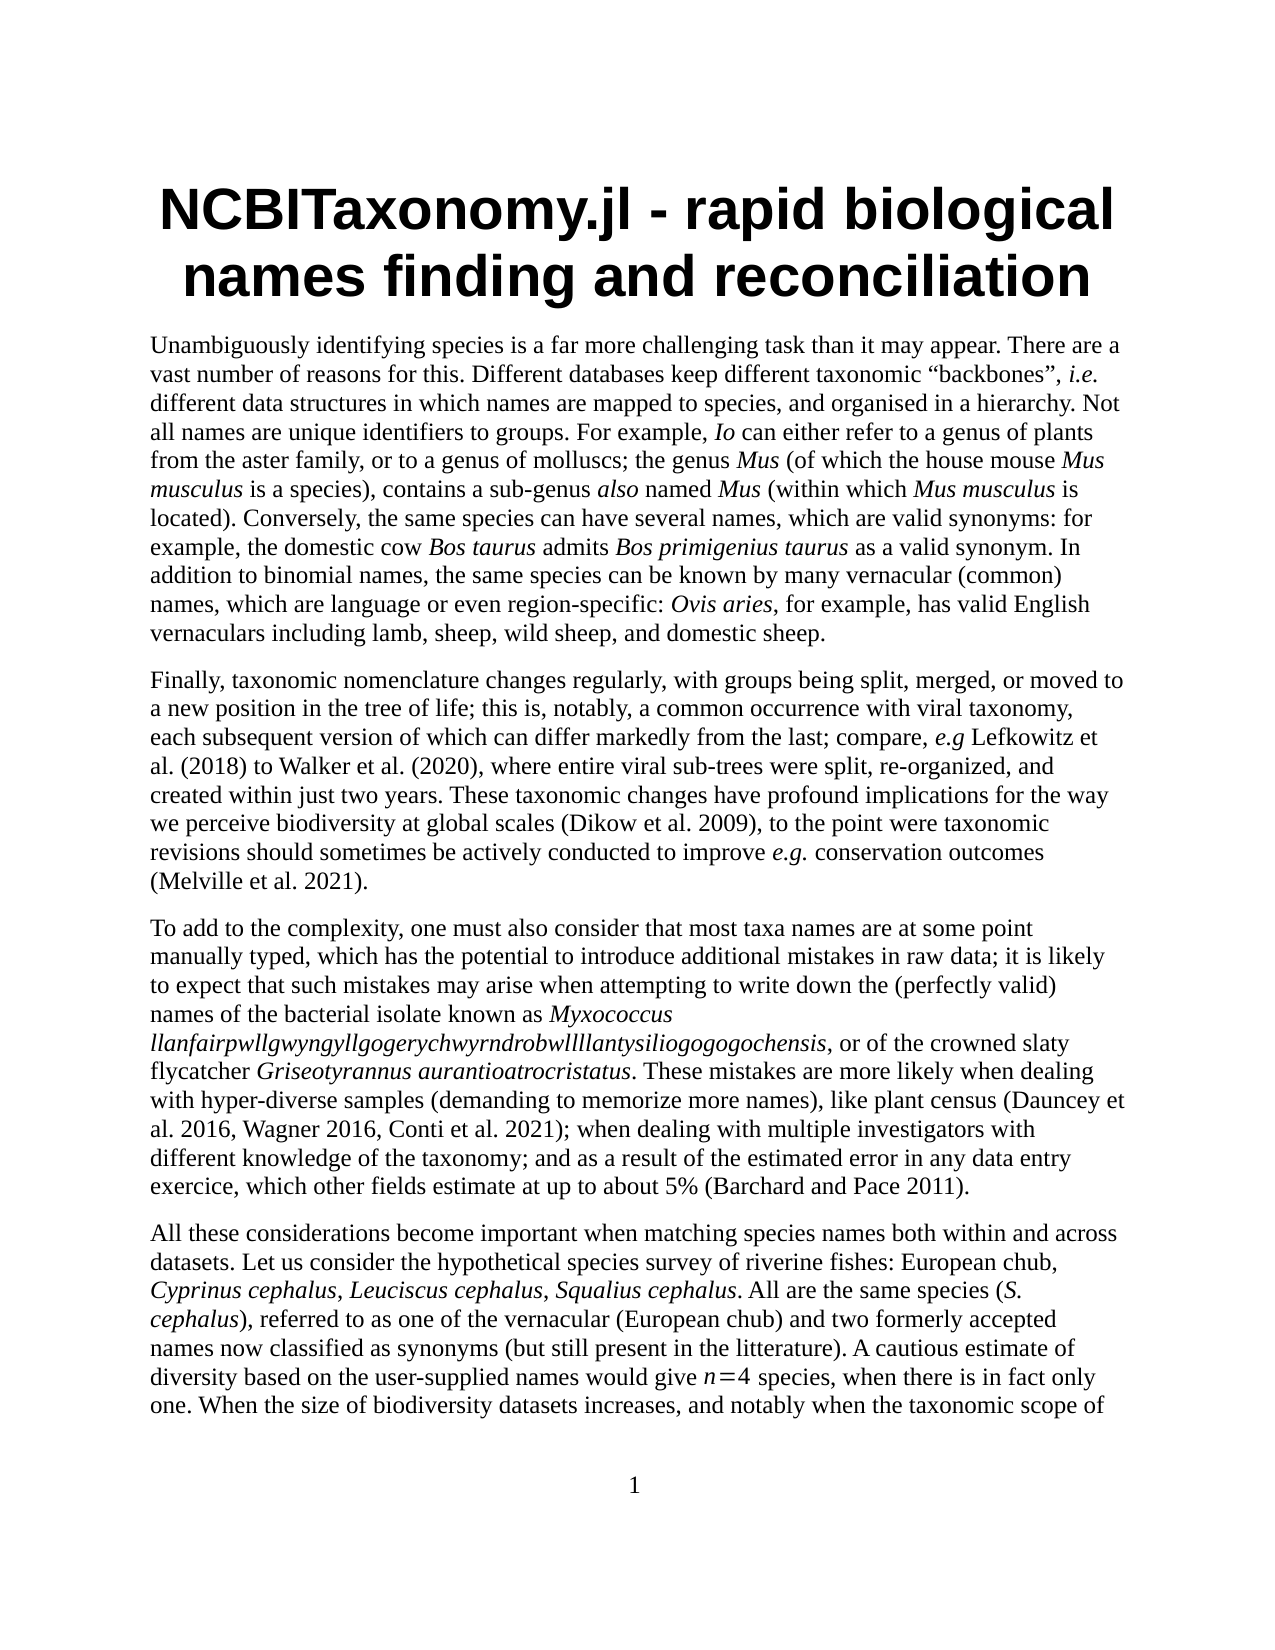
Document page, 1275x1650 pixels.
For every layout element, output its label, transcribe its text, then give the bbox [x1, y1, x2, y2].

title NCBITaxonomy.jl - rapid biological names finding and reconciliation [150, 175, 1125, 309]
text All these considerations become important when matching species names both within and across datasets. Let us consider the hypothetical species survey of riverine fishes: European chub, Cyprinus cephalus, Leuciscus cephalus, Squalius cephalus. All are the same species (S. cephalus), referred to as one of the vernacular (European chub) and two formerly accepted names now classified as synonyms (but still present in the litterature). A cautious estimate of diversity based on the user-supplied names would give species, when there is in fact only one. When the size of biodiversity datasets increases, and notably when the taxonomic scope of [150, 1218, 1125, 1419]
text Finally, taxonomic nomenclature changes regularly, with groups being split, merged, or moved to a new position in the tree of life; this is, notably, a common occurrence with viral taxonomy, each subsequent version of which can differ markedly from the last; compare, e.g Lefkowitz et al. (2018) to Walker et al. (2020), where entire viral sub-trees were split, re-organized, and created within just two years. These taxonomic changes have profound implications for the way we perceive biodiversity at global scales (Dikow et al. 2009), to the point were taxonomic revisions should sometimes be actively conducted to improve e.g. conservation outcomes (Melville et al. 2021). [150, 665, 1125, 895]
text To add to the complexity, one must also consider that most taxa names are at some point manually typed, which has the potential to introduce additional mistakes in raw data; it is likely to expect that such mistakes may arise when attempting to write down the (perfectly valid) names of the bacterial isolate known as Myxococcus llanfairpwllgwyngyllgogerychwyrndrobwllllantysiliogogogochensis, or of the crowned slaty flycatcher Griseotyrannus aurantioatrocristatus. These mistakes are more likely when dealing with hyper-diverse samples (demanding to memorize more names), like plant census (Dauncey et al. 2016, Wagner 2016, Conti et al. 2021); when dealing with multiple investigators with different knowledge of the taxonomy; and as a result of the estimated error in any data entry exercice, which other fields estimate at up to about 5% (Barchard and Pace 2011). [150, 913, 1125, 1200]
text Unambiguously identifying species is a far more challenging task than it may appear. There are a vast number of reasons for this. Different databases keep different taxonomic “backbones”, i.e. different data structures in which names are mapped to species, and organised in a hierarchy. Not all names are unique identifiers to groups. For example, Io can either refer to a genus of plants from the aster family, or to a genus of molluscs; the genus Mus (of which the house mouse Mus musculus is a species), contains a sub-genus also named Mus (within which Mus musculus is located). Conversely, the same species can have several names, which are valid synonyms: for example, the domestic cow Bos taurus admits Bos primigenius taurus as a valid synonym. In addition to binomial names, the same species can be known by many vernacular (common) names, which are language or even region-specific: Ovis aries, for example, has valid English vernaculars including lamb, sheep, wild sheep, and domestic sheep. [150, 331, 1125, 647]
